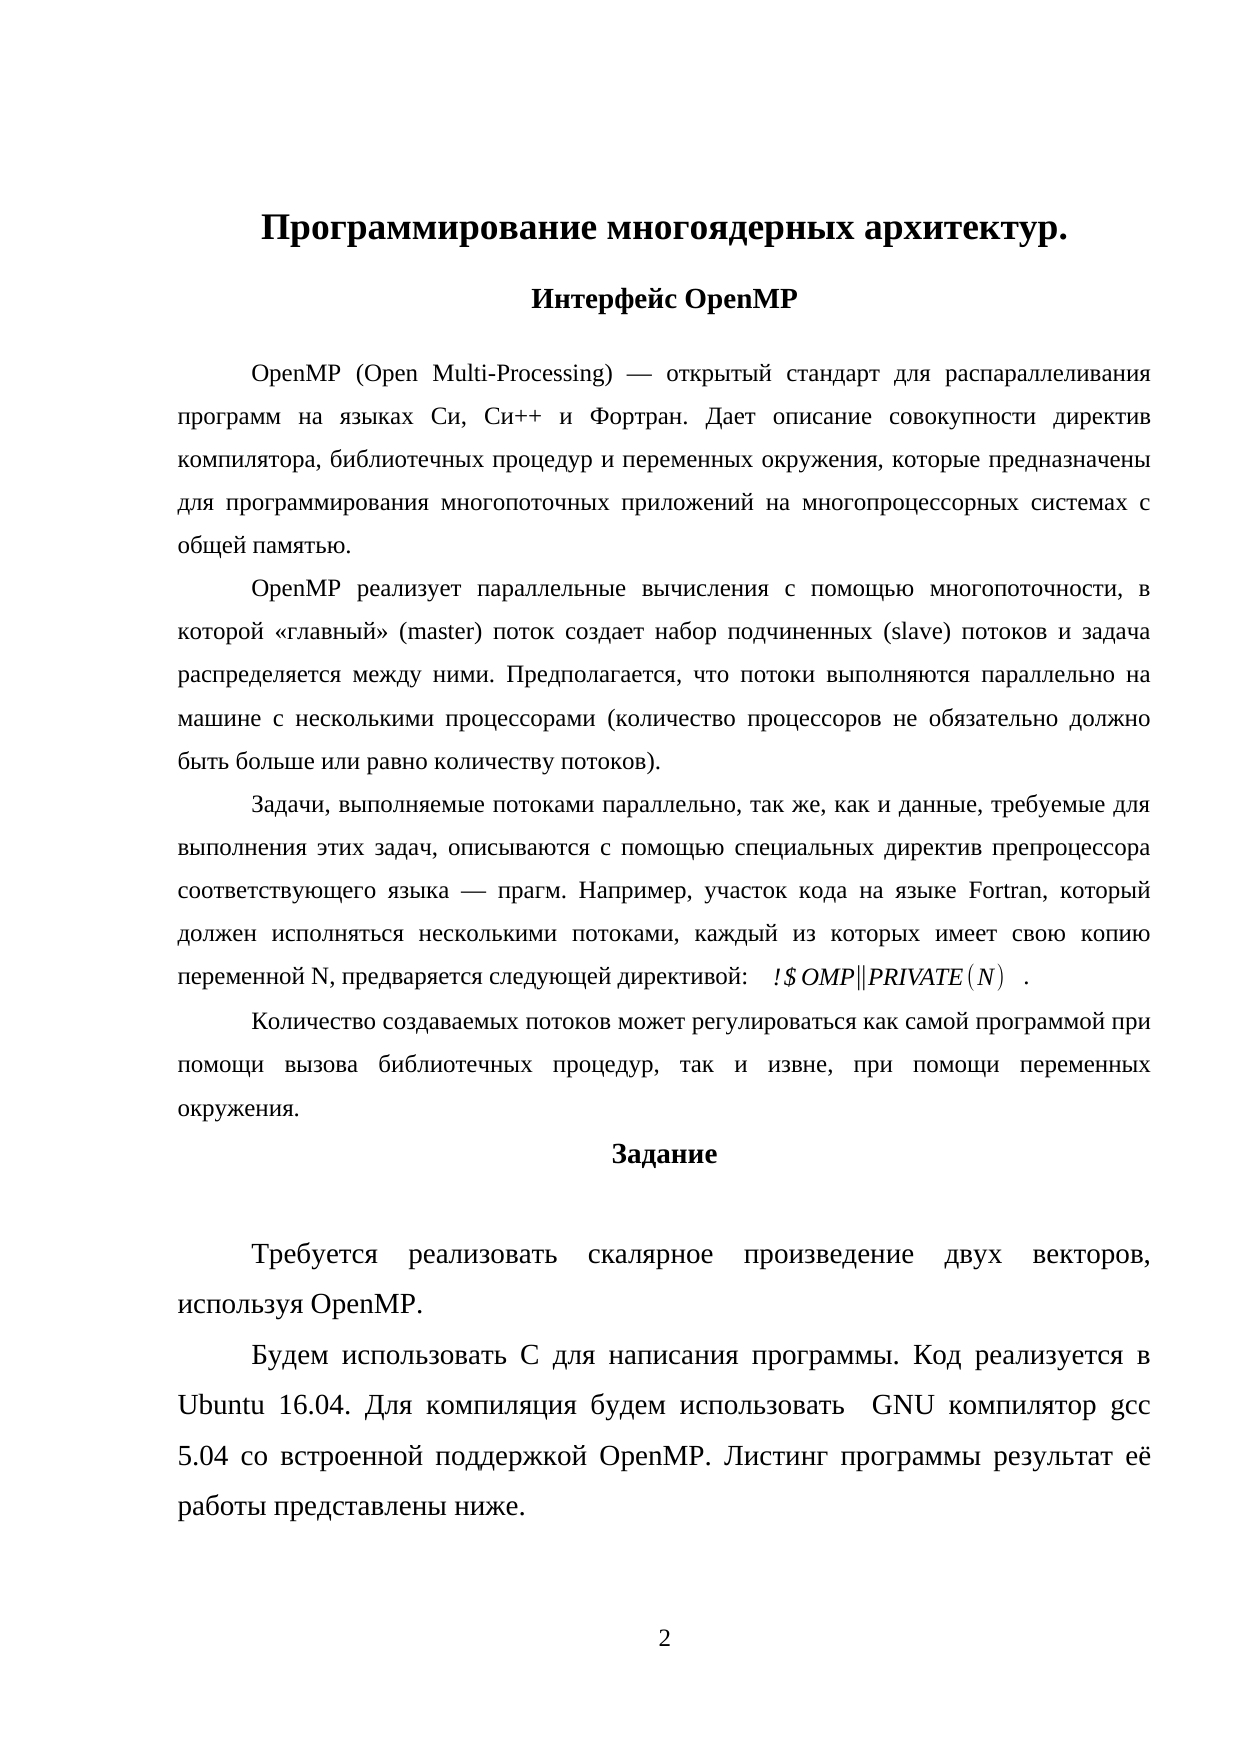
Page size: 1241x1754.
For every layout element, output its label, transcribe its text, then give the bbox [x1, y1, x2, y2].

text Интерфейс OpenMP [177, 281, 1152, 314]
text OpenMP (Open Multi-Processing) — открытый стандарт для распараллеливания программ на языках Си, Си++ и Фортран. Дает описание совокупности директив компилятора, библиотечных процедур и переменных окружения, которые предназначены для программирования многопоточных приложений на многопроцессорных системах с общей памятью. [177, 358, 1152, 559]
text OpenMP реализует параллельные вычисления с помощью многопоточности, в которой «главный» (master) поток создает набор подчиненных (slave) потоков и задача распределяется между ними. Предполагается, что потоки выполняются параллельно на машине с несколькими процессорами (количество процессоров не обязательно должно быть больше или равно количеству потоков). [177, 573, 1152, 774]
text Задание [177, 1136, 1152, 1169]
text Будем использовать C для написания программы. Код реализуется в Ubuntu 16.04. Для компиляция будем использовать GNU компилятор gcc 5.04 со встроенной поддержкой OpenMP. Листинг программы результат её работы представлены ниже. [177, 1337, 1152, 1521]
text Программирование многоядерных архитектур. [177, 204, 1152, 247]
text Количество создаваемых потоков может регулироваться как самой программой при помощи вызова библиотечных процедур, так и извне, при помощи переменных окружения. [177, 1006, 1152, 1121]
text Задачи, выполняемые потоками параллельно, так же, как и данные, требуемые для выполнения этих задач, описываются с помощью специальных директив препроцессора соответствующего языка — прагм. Например, участок кода на языке Fortran, который должен исполняться несколькими потоками, каждый из которых имеет свою копию переменной N, предваряется следующей директивой: . [177, 789, 1152, 992]
text Требуется реализовать скалярное произведение двух векторов, используя OpenMP. [177, 1236, 1152, 1320]
